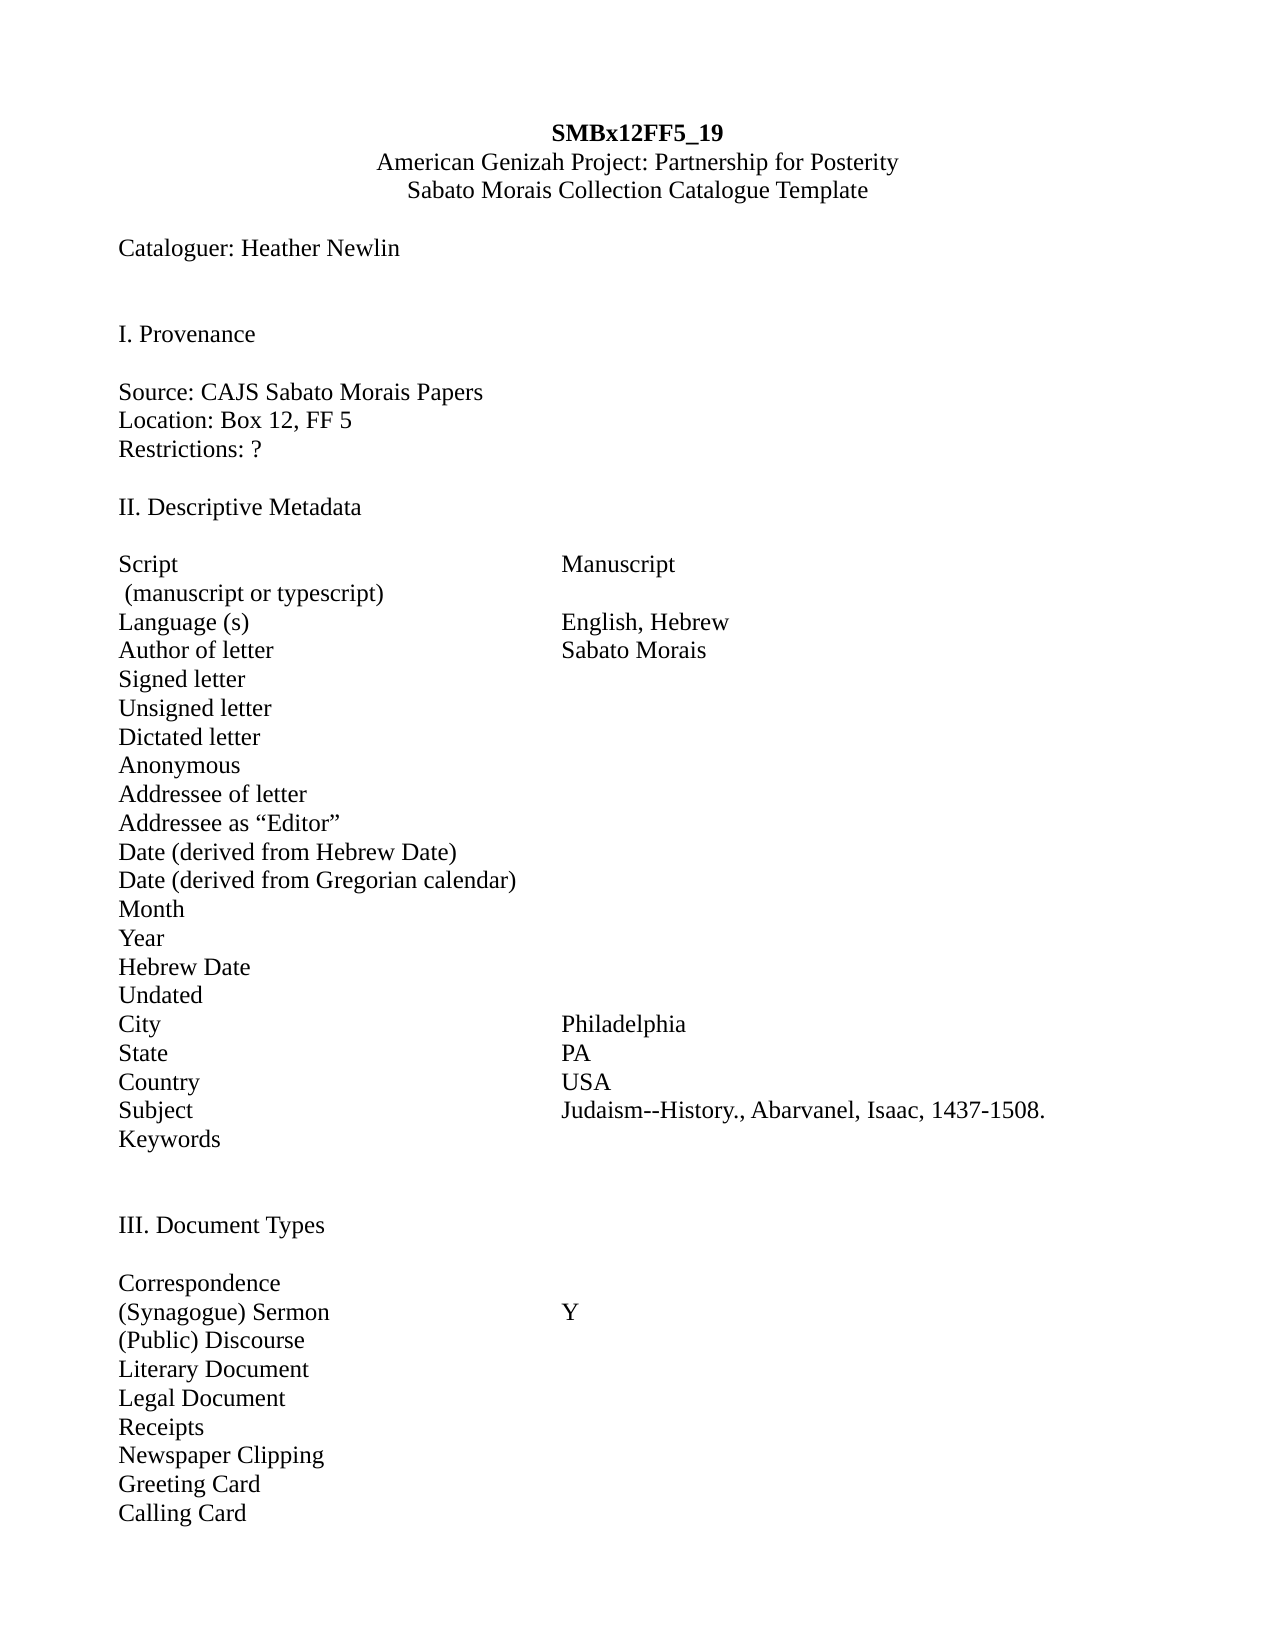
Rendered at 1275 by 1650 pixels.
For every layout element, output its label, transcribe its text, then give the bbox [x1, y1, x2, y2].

text American Genizah Project: Partnership for Posterity [118, 147, 1157, 176]
text Subject Judaism--History., Abarvanel, Isaac, 1437-1508. [118, 1096, 1157, 1124]
text Anonymous [118, 751, 1157, 779]
text Legal Document [118, 1383, 1157, 1412]
text Addressee of letter [118, 779, 1157, 808]
text (Synagogue) Sermon Y [118, 1297, 1157, 1326]
text City Philadelphia [118, 1009, 1157, 1038]
text Addressee as “Editor” [118, 808, 1157, 837]
text Undated [118, 981, 1157, 1009]
text Year [118, 923, 1157, 952]
text Location: Box 12, FF 5 [118, 406, 1157, 434]
text Date (derived from Hebrew Date) [118, 837, 1157, 866]
text Country USA [118, 1067, 1157, 1096]
text Greeting Card [118, 1469, 1157, 1498]
text Source: CAJS Sabato Morais Papers [118, 377, 1157, 406]
text Calling Card [118, 1498, 1157, 1527]
text III. Document Types [118, 1211, 1157, 1239]
text Signed letter [118, 664, 1157, 693]
text Cataloguer: Heather Newlin [118, 233, 1157, 262]
text SMBx12FF5_19 [118, 118, 1157, 147]
text (manuscript or typescript) [118, 578, 1157, 607]
text (Public) Discourse [118, 1326, 1157, 1354]
text Newspaper Clipping [118, 1441, 1157, 1469]
text Dictated letter [118, 722, 1157, 751]
text Restrictions: ? [118, 434, 1157, 463]
text Language (s) English, Hebrew [118, 607, 1157, 636]
text Literary Document [118, 1354, 1157, 1383]
text Correspondence [118, 1268, 1157, 1297]
text II. Descriptive Metadata [118, 492, 1157, 521]
text Receipts [118, 1412, 1157, 1441]
text State PA [118, 1038, 1157, 1067]
text Script Manuscript [118, 549, 1157, 578]
text Hebrew Date [118, 952, 1157, 981]
text Sabato Morais Collection Catalogue Template [118, 176, 1157, 204]
text Author of letter Sabato Morais [118, 636, 1157, 664]
text Unsigned letter [118, 693, 1157, 722]
text Date (derived from Gregorian calendar) [118, 866, 1157, 894]
text Month [118, 894, 1157, 923]
text I. Provenance [118, 319, 1157, 348]
text Keywords [118, 1124, 1157, 1153]
